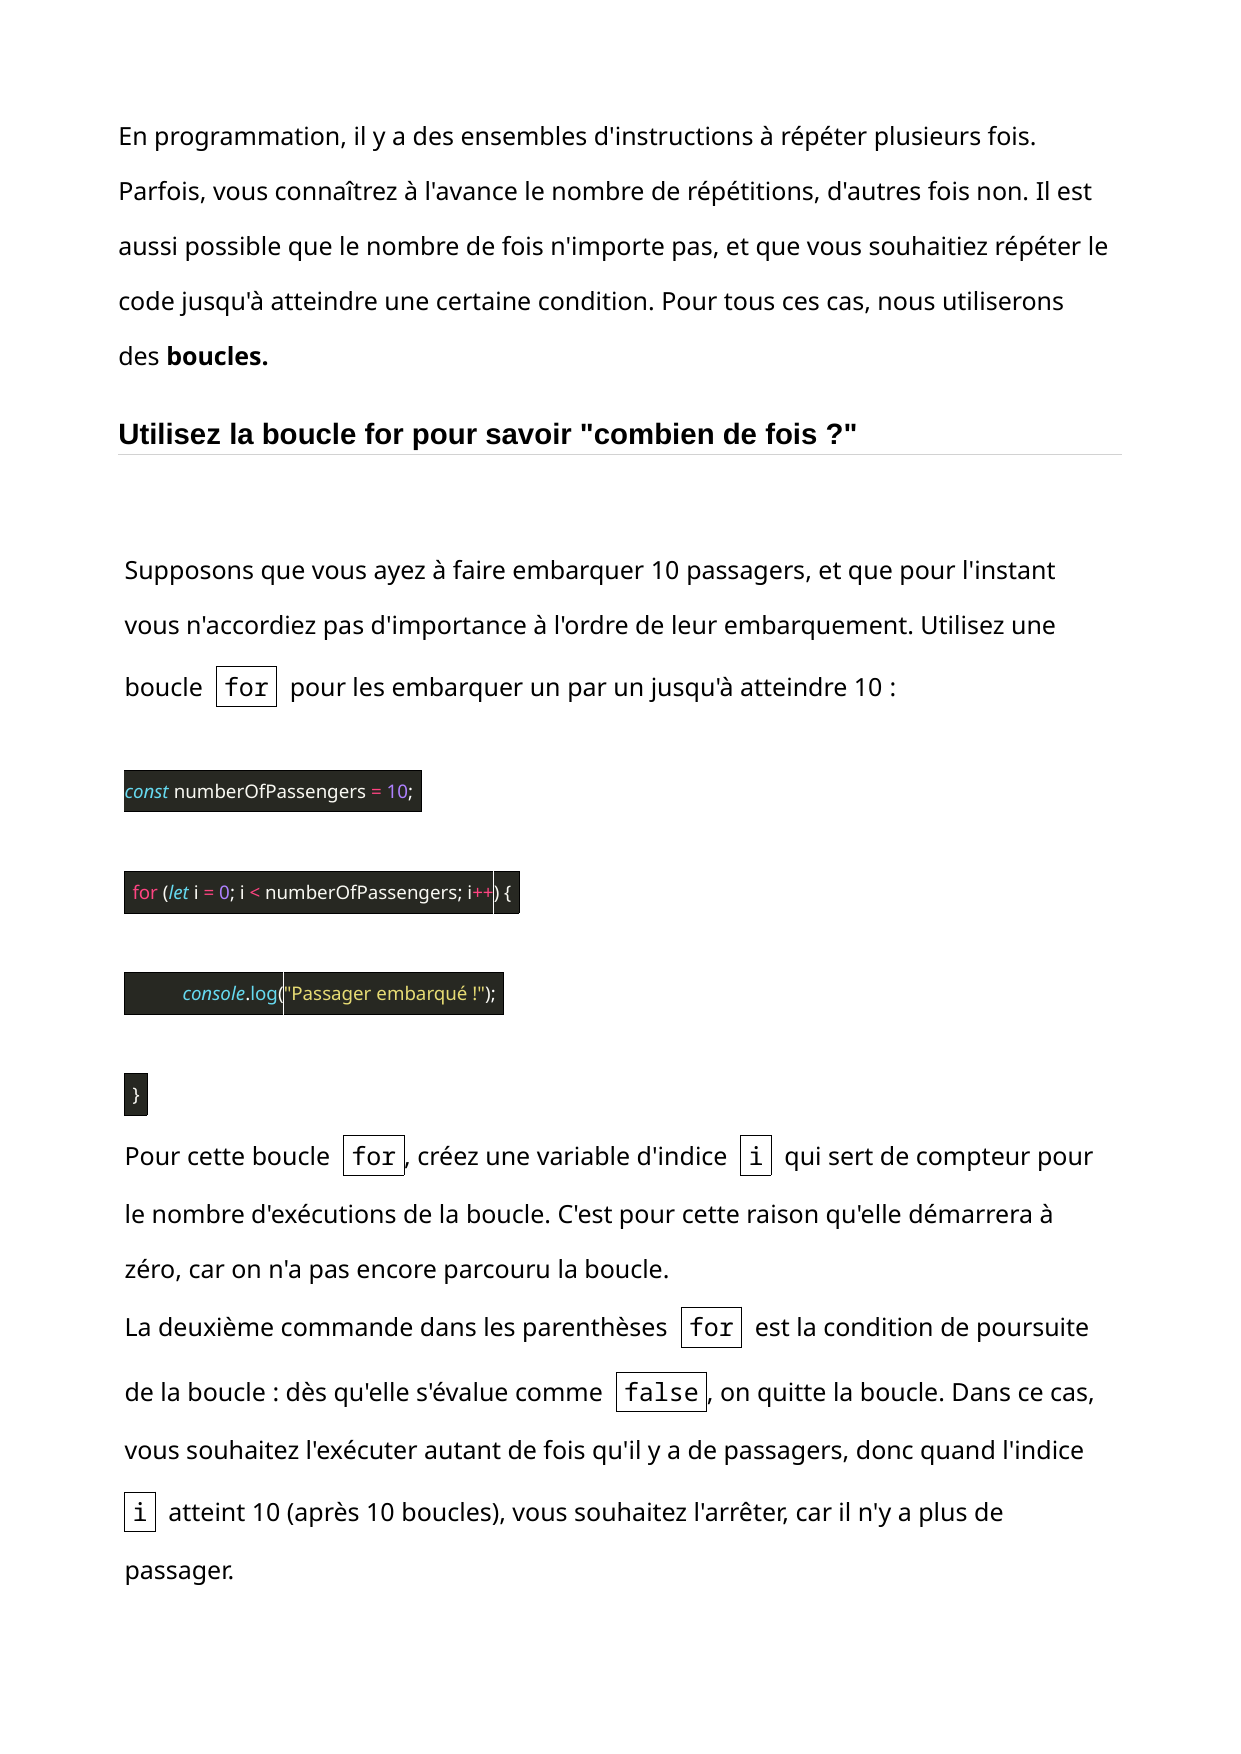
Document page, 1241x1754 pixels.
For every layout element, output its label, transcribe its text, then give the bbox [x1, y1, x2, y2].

text console.log("Passager embarqué !"); [125, 973, 503, 1014]
text Pour cette boucle for, créez une variable d'indice i qui sert de compteur pour le nombre d'exécutions de la boucle. C'est pour cette raison qu'elle démarrera à zéro, car on n'a pas encore parcouru la boucle. [124, 1135, 1116, 1286]
text En programmation, il y a des ensembles d'instructions à répéter plusieurs fois. Parfois, vous connaîtrez à l'avance le nombre de répétitions, d'autres fois non. Il est aussi possible que le nombre de fois n'importe pas, et que vous souhaitiez répéter le code jusqu'à atteindre une certaine condition. Pour tous ces cas, nous utiliserons des boucles. [118, 118, 1122, 373]
text [148, 1073, 1111, 1115]
text Supposons que vous ayez à faire embarquer 10 passagers, et que pour l'instant vous n'accordiez pas d'importance à l'ordre de leur embarquement. Utilisez une boucle for pour les embarquer un par un jusqu'à atteindre 10 : [124, 552, 1116, 706]
text [422, 770, 1111, 812]
text } [125, 1074, 147, 1115]
text La deuxième commande dans les parenthèses for est la condition de poursuite de la boucle : dès qu'elle s'évalue comme false, on quitte la boucle. Dans ce cas, vous souhaitez l'exécuter autant de fois qu'il y a de passagers, donc quand l'indice i atteint 10 (après 10 boucles), vous souhaitez l'arrêter, car il n'y a plus de passager. [124, 1307, 1116, 1587]
subtitle Utilisez la boucle for pour savoir "combien de fois ?" [118, 417, 1122, 454]
text [504, 972, 1111, 1014]
text [520, 871, 1111, 913]
text for (let i = 0; i < numberOfPassengers; i++) { [125, 872, 519, 913]
text const numberOfPassengers = 10; [124, 771, 421, 811]
